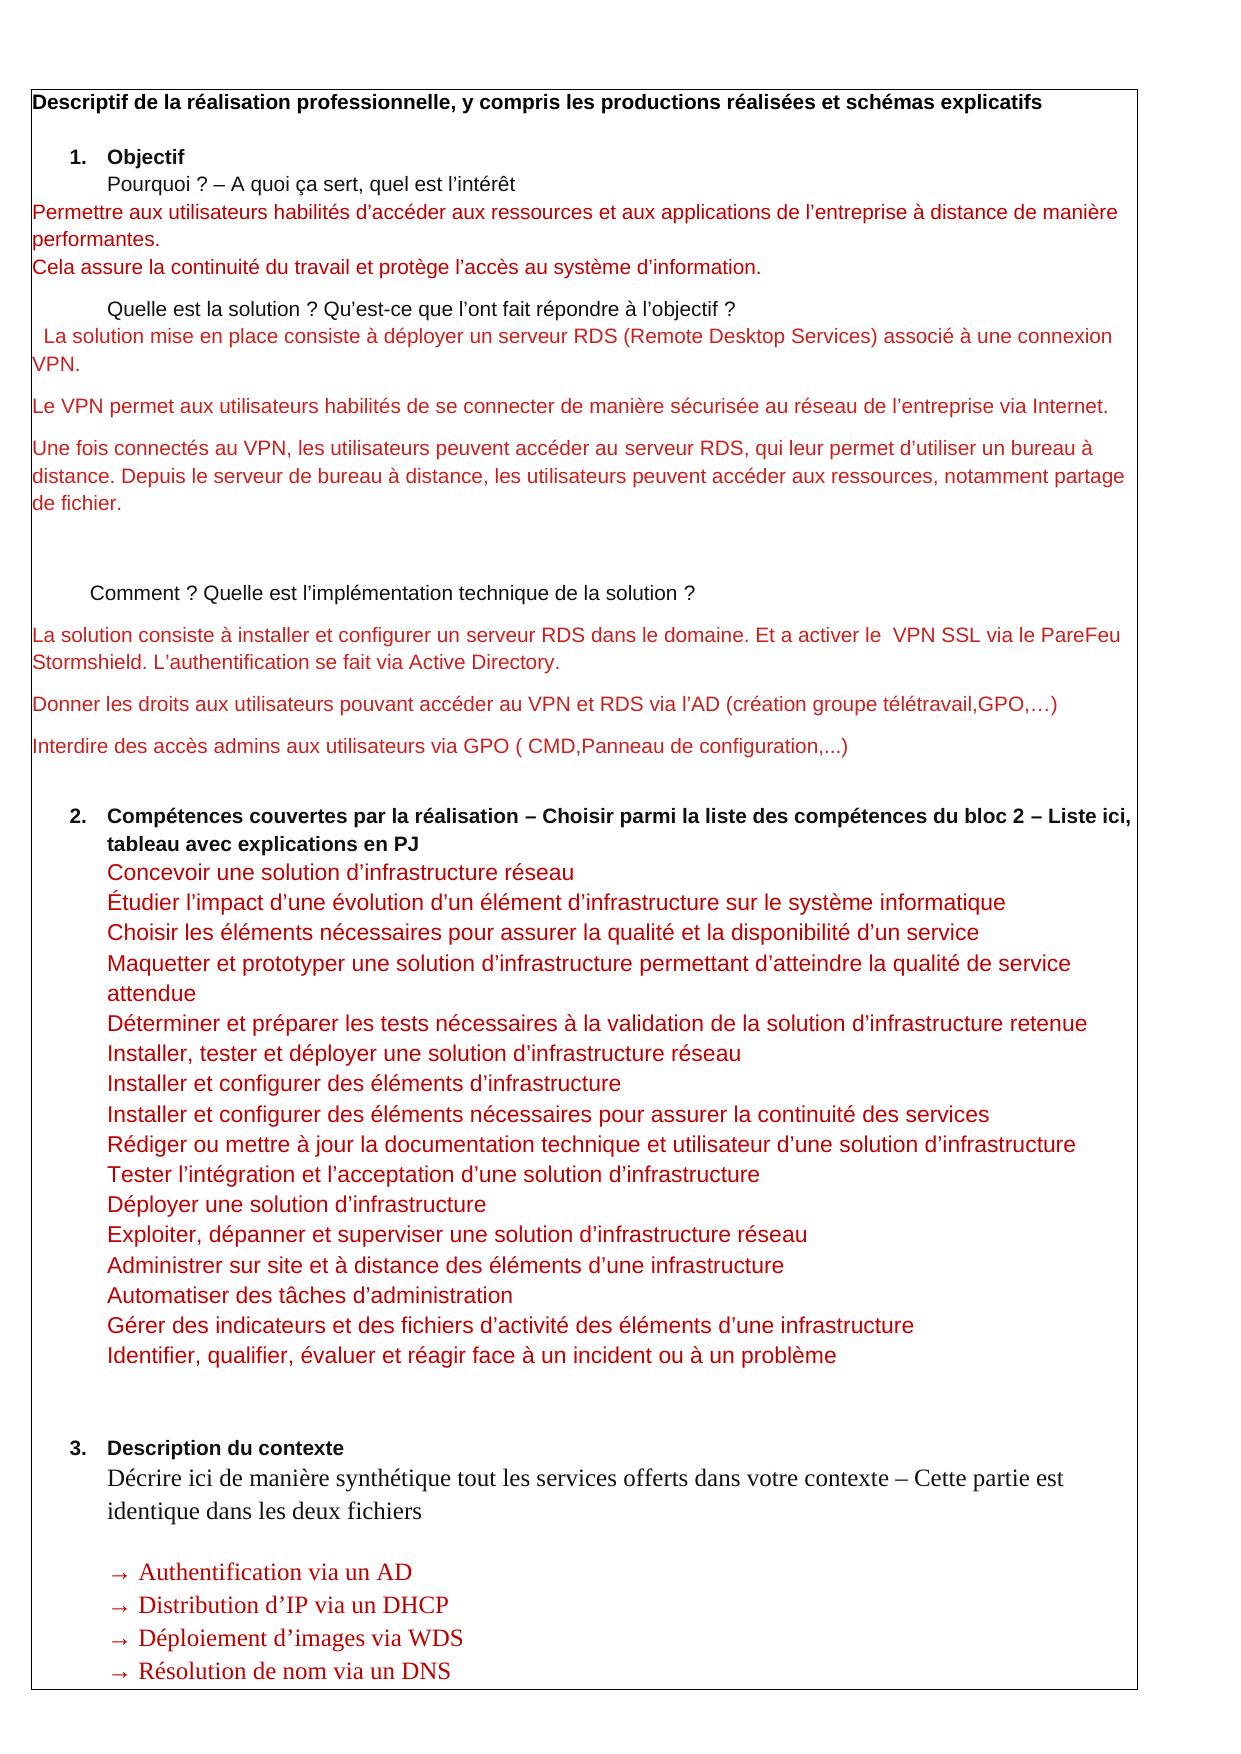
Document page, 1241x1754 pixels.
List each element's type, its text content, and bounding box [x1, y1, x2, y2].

table_header Descriptif de la réalisation professionnelle, y compris les productions réalisées et schémas explicatifs Objectif Pourquoi ? – A quoi ça sert, quel est l’intérêt Permettre aux utilisateurs habilités d’accéder aux ressources et aux applications de l’entreprise à distance de manière performantes. Cela assure la continuité du travail et protège l’accès au système d’information. Quelle est la solution ? Qu’est-ce que l’ont fait répondre à l’objectif ? La solution mise en place consiste à déployer un serveur RDS (Remote Desktop Services) associé à une connexion VPN. Le VPN permet aux utilisateurs habilités de se connecter de manière sécurisée au réseau de l’entreprise via Internet. Une fois connectés au VPN, les utilisateurs peuvent accéder au serveur RDS, qui leur permet d’utiliser un bureau à distance. Depuis le serveur de bureau à distance, les utilisateurs peuvent accéder aux ressources, notamment partage de fichier. Comment ? Quelle est l’implémentation technique de la solution ? La solution consiste à installer et configurer un serveur RDS dans le domaine. Et a activer le VPN SSL via le PareFeu Stormshield. L’authentification se fait via Active Directory. Donner les droits aux utilisateurs pouvant accéder au VPN et RDS via l’AD (création groupe télétravail,GPO,…) Interdire des accès admins aux utilisateurs via GPO ( CMD,Panneau de configuration,...) Compétences couvertes par la réalisation – Choisir parmi la liste des compétences du bloc 2 – Liste ici, tableau avec explications en PJ Concevoir une solution d’infrastructure réseau Étudier l’impact d’une évolution d’un élément d’infrastructure sur le système informatique Choisir les éléments nécessaires pour assurer la qualité et la disponibilité d’un service Maquetter et prototyper une solution d’infrastructure permettant d’atteindre la qualité de service attendue Déterminer et préparer les tests nécessaires à la validation de la solution d’infrastructure retenue Installer, tester et déployer une solution d’infrastructure réseau Installer et configurer des éléments d’infrastructure Installer et configurer des éléments nécessaires pour assurer la continuité des services Rédiger ou mettre à jour la documentation technique et utilisateur d’une solution d’infrastructure Tester l’intégration et l’acceptation d’une solution d’infrastructure Déployer une solution d’infrastructure Exploiter, dépanner et superviser une solution d’infrastructure réseau Administrer sur site et à distance des éléments d’une infrastructure Automatiser des tâches d’administration Gérer des indicateurs et des fichiers d’activité des éléments d’une infrastructure Identifier, qualifier, évaluer et réagir face à un incident ou à un problème Description du contexte Décrire ici de manière synthétique tout les services offerts dans votre contexte – Cette partie est identique dans les deux fichiers → Authentification via un AD → Distribution d’IP via un DHCP → Déploiement d’images via WDS → Résolution de nom via un DNS [32, 90, 1137, 1689]
